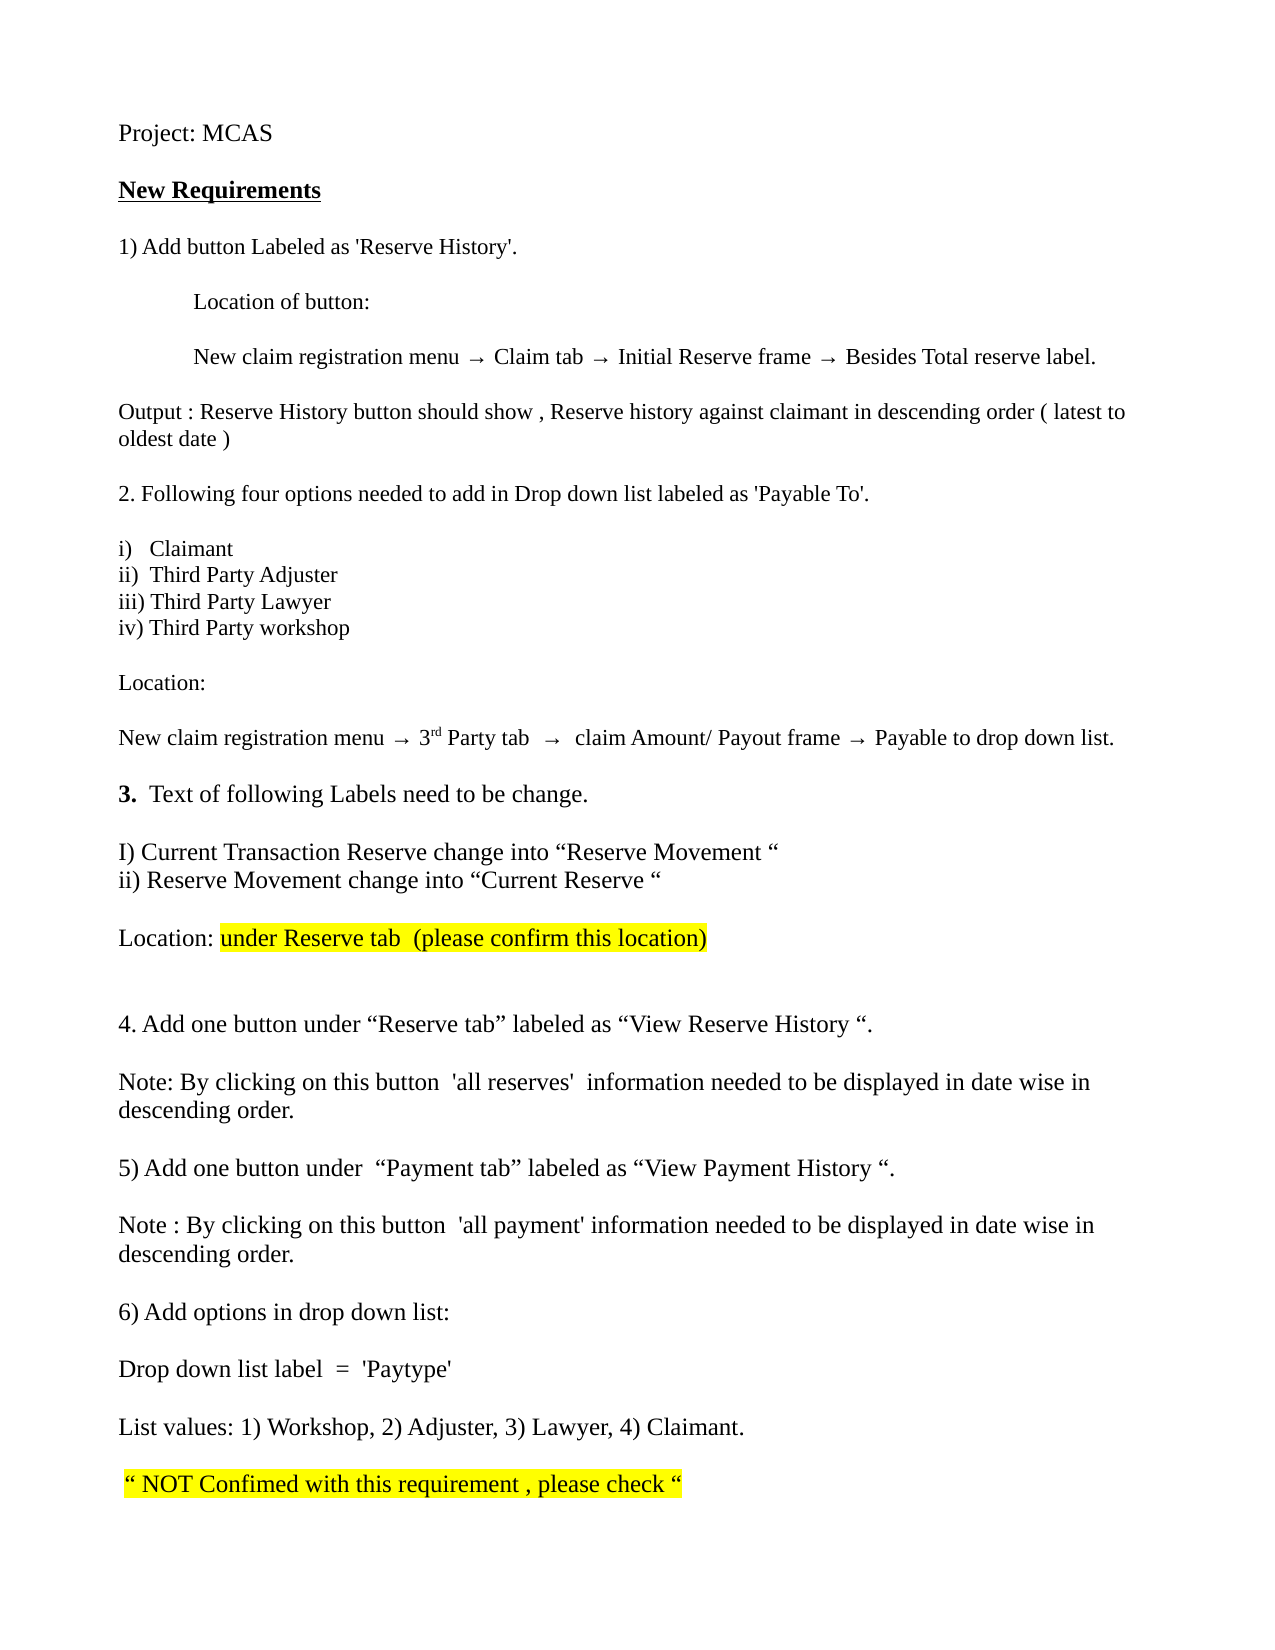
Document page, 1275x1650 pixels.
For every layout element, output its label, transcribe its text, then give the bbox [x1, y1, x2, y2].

list Location of button: [156, 288, 1157, 314]
text 3. Text of following Labels need to be change. [118, 779, 1157, 808]
text Note: By clicking on this button 'all reserves' information needed to be displayed in date wise in descending order. [118, 1067, 1157, 1124]
text Location: under Reserve tab (please confirm this location) [118, 923, 1157, 952]
text 6) Add options in drop down list: [118, 1297, 1157, 1326]
text Project: MCAS [118, 118, 1157, 147]
text Location: [118, 669, 1157, 696]
text iii) Third Party Lawyer [118, 588, 1157, 614]
text ii) Third Party Adjuster [118, 561, 1157, 588]
text iv) Third Party workshop [118, 614, 1157, 640]
text New claim registration menu → 3rd Party tab → claim Amount/ Payout frame → Payable to drop down list. [118, 724, 1157, 751]
text i) Claimant [118, 535, 1157, 561]
text “ NOT Confimed with this requirement , please check “ [118, 1469, 1157, 1498]
text Note : By clicking on this button 'all payment' information needed to be displayed in date wise in descending order. [118, 1211, 1157, 1268]
text 1) Add button Labeled as 'Reserve History'. [118, 233, 1157, 259]
text Output : Reserve History button should show , Reserve history against claimant in descending order ( latest to oldest date ) [118, 398, 1157, 451]
text I) Current Transaction Reserve change into “Reserve Movement “ [118, 837, 1157, 866]
text ii) Reserve Movement change into “Current Reserve “ [118, 866, 1157, 894]
text 4. Add one button under “Reserve tab” labeled as “View Reserve History “. [118, 1009, 1157, 1038]
text New Requirements [118, 176, 1157, 204]
text Drop down list label = 'Paytype' [118, 1354, 1157, 1383]
text 2. Following four options needed to add in Drop down list labeled as 'Payable To'. [118, 480, 1157, 506]
list New claim registration menu → Claim tab → Initial Reserve frame → Besides Total reserve label. [156, 343, 1157, 370]
text List values: 1) Workshop, 2) Adjuster, 3) Lawyer, 4) Claimant. [118, 1412, 1157, 1441]
text 5) Add one button under “Payment tab” labeled as “View Payment History “. [118, 1153, 1157, 1182]
